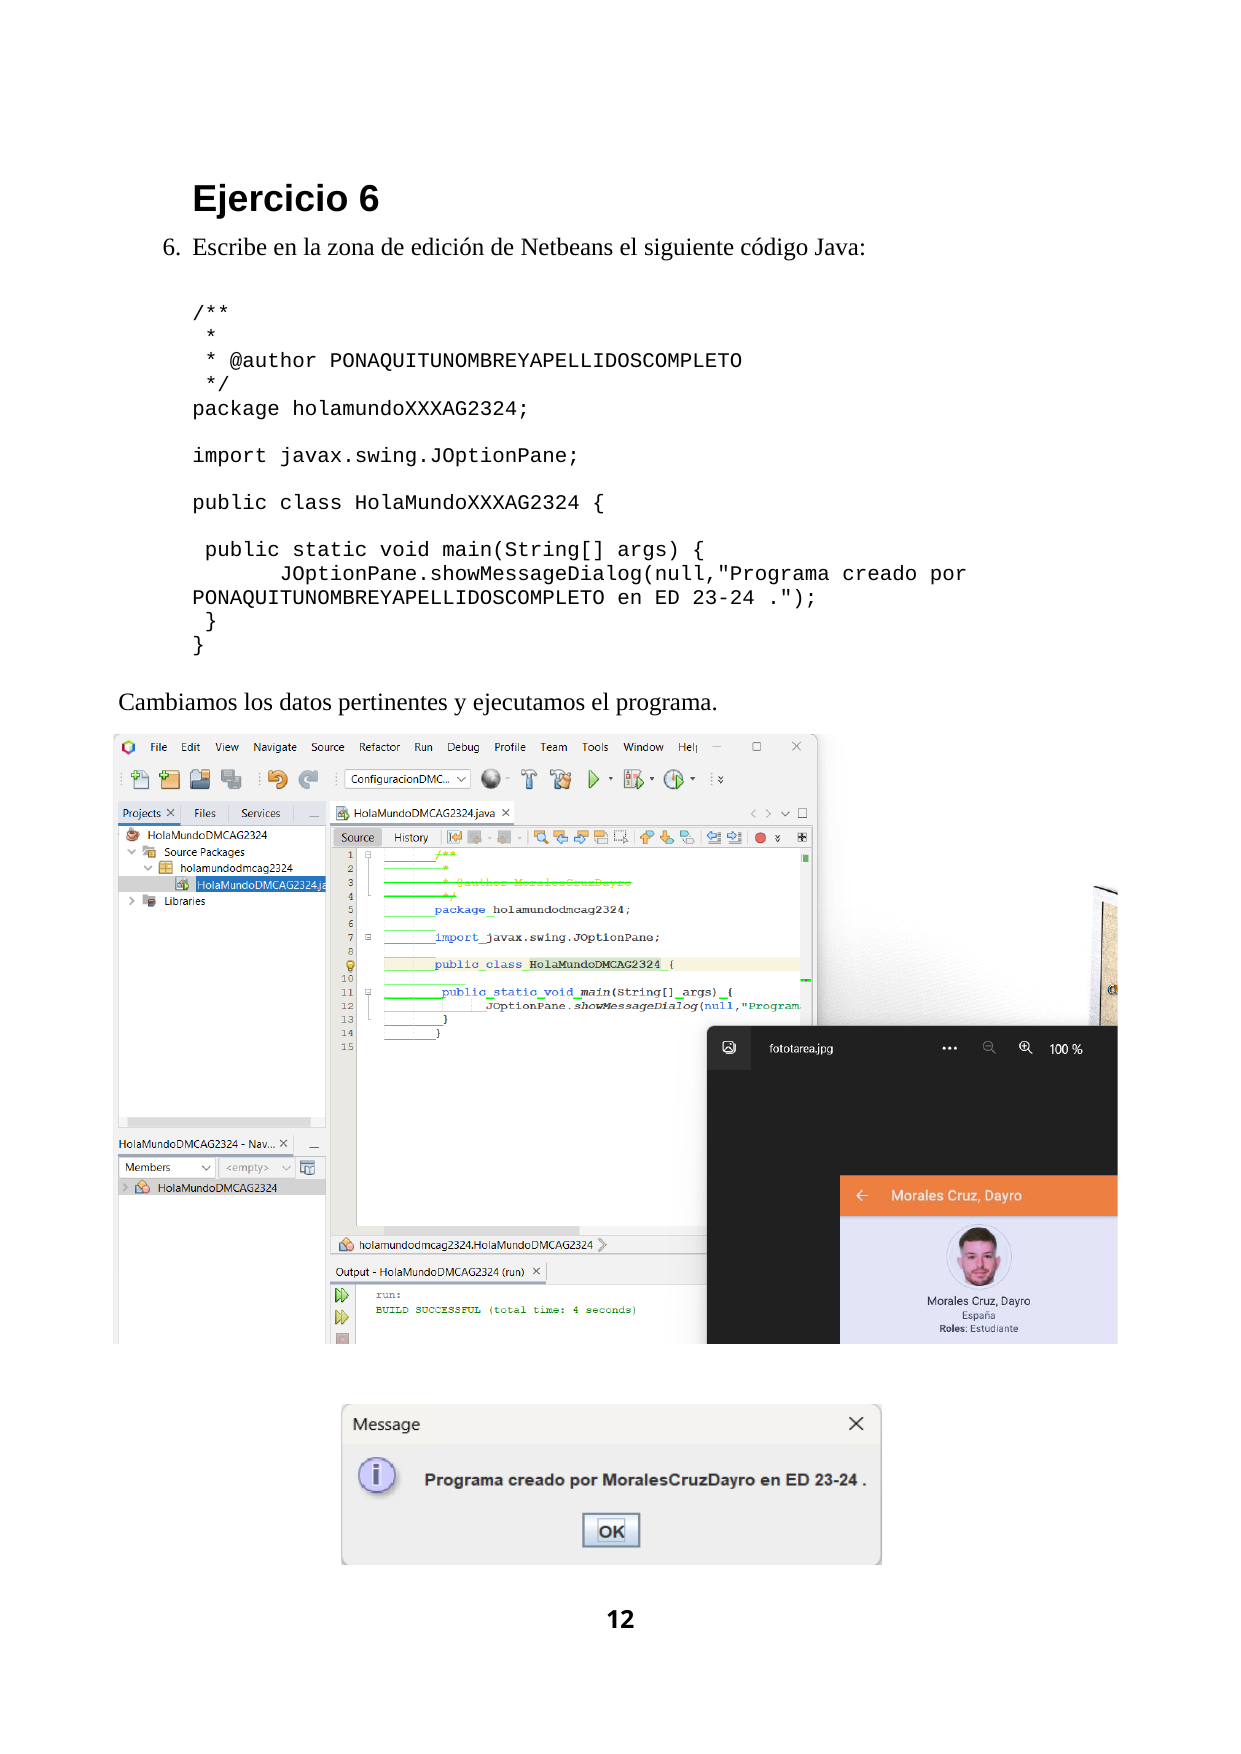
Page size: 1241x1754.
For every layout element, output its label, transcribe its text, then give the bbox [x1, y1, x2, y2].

picture [341, 1404, 883, 1565]
list Escribe en la zona de edición de Netbeans el siguiente código Java: [162, 232, 1122, 261]
list package holamundoXXXAG2324; [162, 398, 1122, 421]
list JOptionPane.showMessageDialog(null,"Programa creado por PONAQUITUNOMBREYAPELLIDOSCOMPLETO en ED 23-24 ."); [162, 563, 1122, 610]
list public class HolaMundoXXXAG2324 { [162, 492, 1122, 516]
picture [113, 734, 1118, 1344]
list * @author PONAQUITUNOMBREYAPELLIDOSCOMPLETO [162, 350, 1122, 374]
list } [162, 634, 1122, 658]
list public static void main(String[] args) { [162, 539, 1122, 563]
subtitle Ejercicio 6 [118, 176, 1122, 219]
list * [162, 327, 1122, 350]
list import javax.swing.JOptionPane; [162, 445, 1122, 468]
list } [162, 610, 1122, 634]
list */ [162, 374, 1122, 398]
text Cambiamos los datos pertinentes y ejecutamos el programa. [118, 687, 1122, 716]
list /** [162, 303, 1122, 327]
